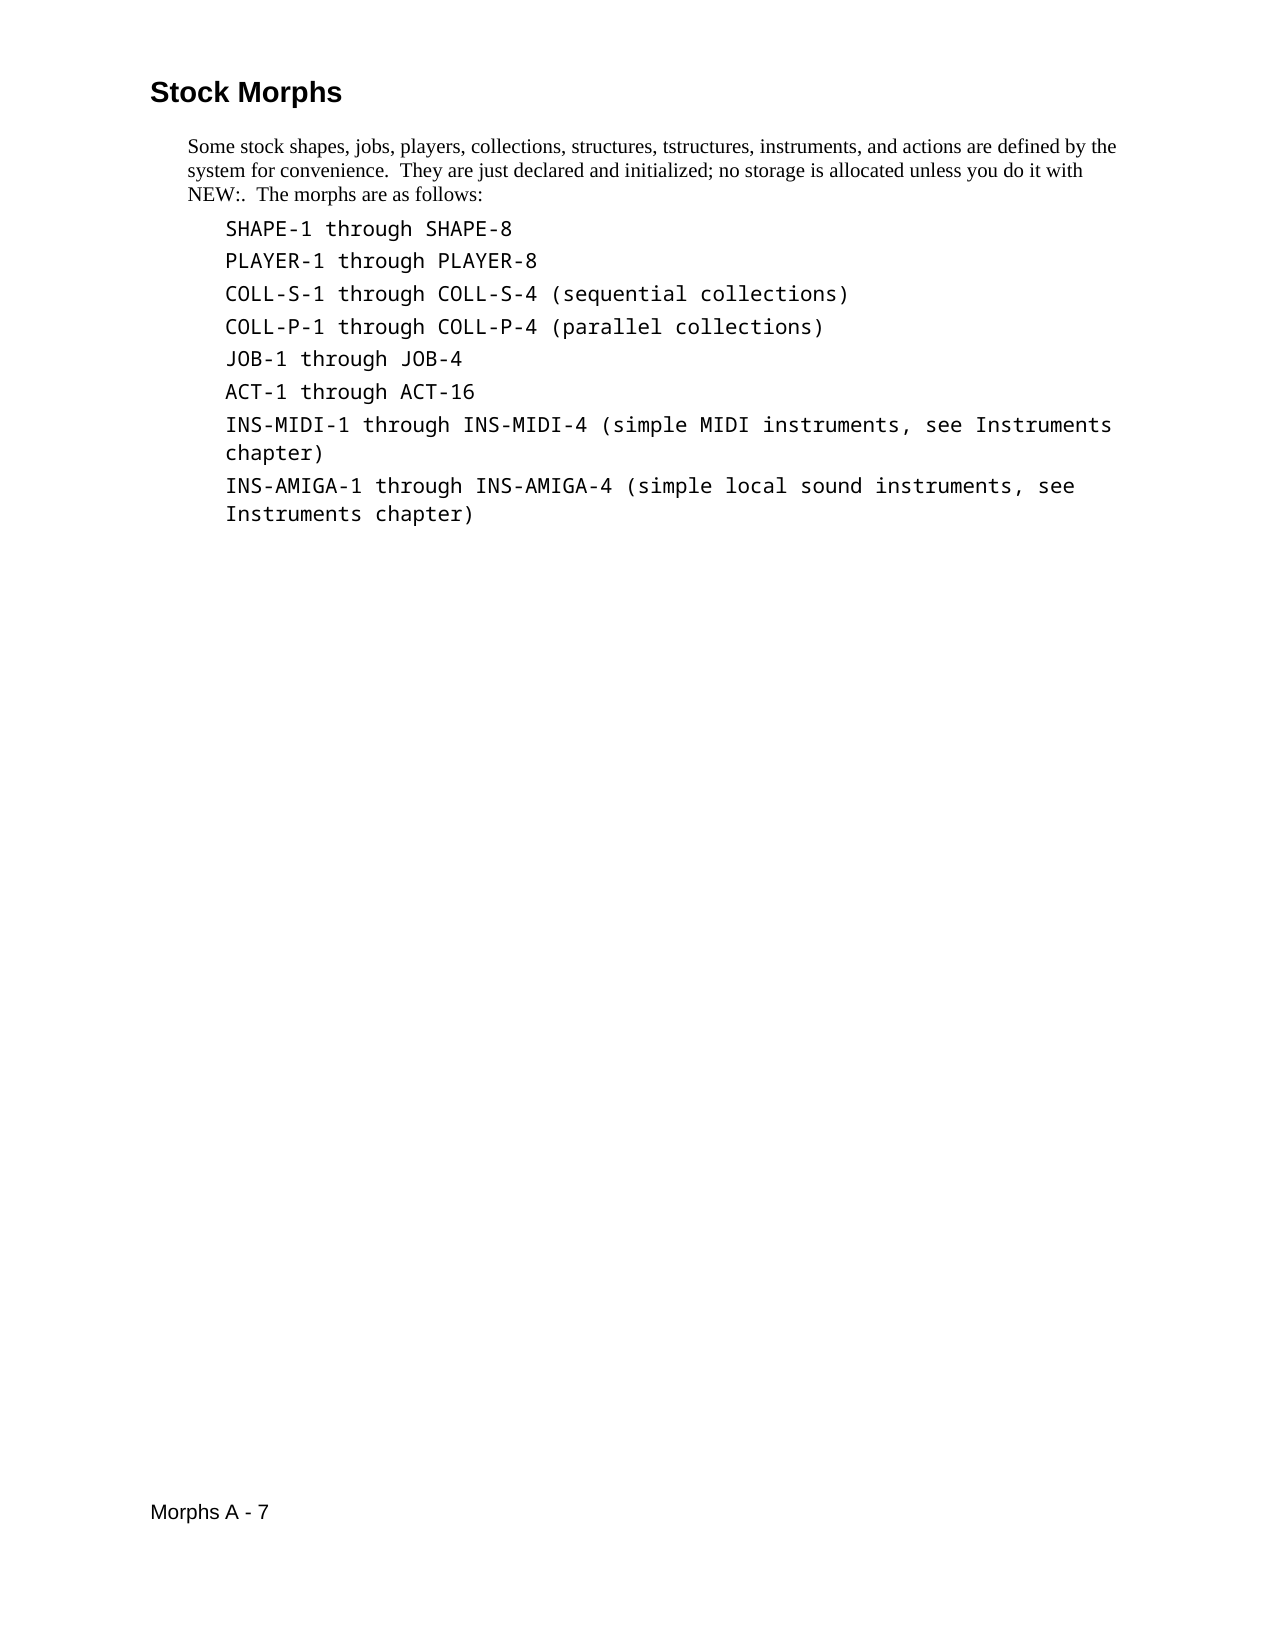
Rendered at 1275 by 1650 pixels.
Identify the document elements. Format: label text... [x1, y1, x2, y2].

text PLAYER-1 through PLAYER-8 [225, 247, 1125, 275]
text INS-AMIGA-1 through INS-AMIGA-4 (simple local sound instruments, see Instruments chapter) [225, 471, 1125, 528]
text COLL-P-1 through COLL-P-4 (parallel collections) [225, 312, 1125, 340]
text JOB-1 through JOB-4 [225, 344, 1125, 373]
text ACT-1 through ACT-16 [225, 377, 1125, 406]
text COLL-S-1 through COLL-S-4 (sequential collections) [225, 279, 1125, 308]
text SHAPE-1 through SHAPE-8 [225, 214, 1125, 242]
text INS-MIDI-1 through INS-MIDI-4 (simple MIDI instruments, see Instruments chapter) [225, 410, 1125, 467]
subtitle Stock Morphs [150, 75, 1125, 108]
text Some stock shapes, jobs, players, collections, structures, tstructures, instruments, and actions are defined by the system for convenience. They are just declared and initialized; no storage is allocated unless you do it with NEW:. The morphs are as follows: [187, 133, 1125, 206]
